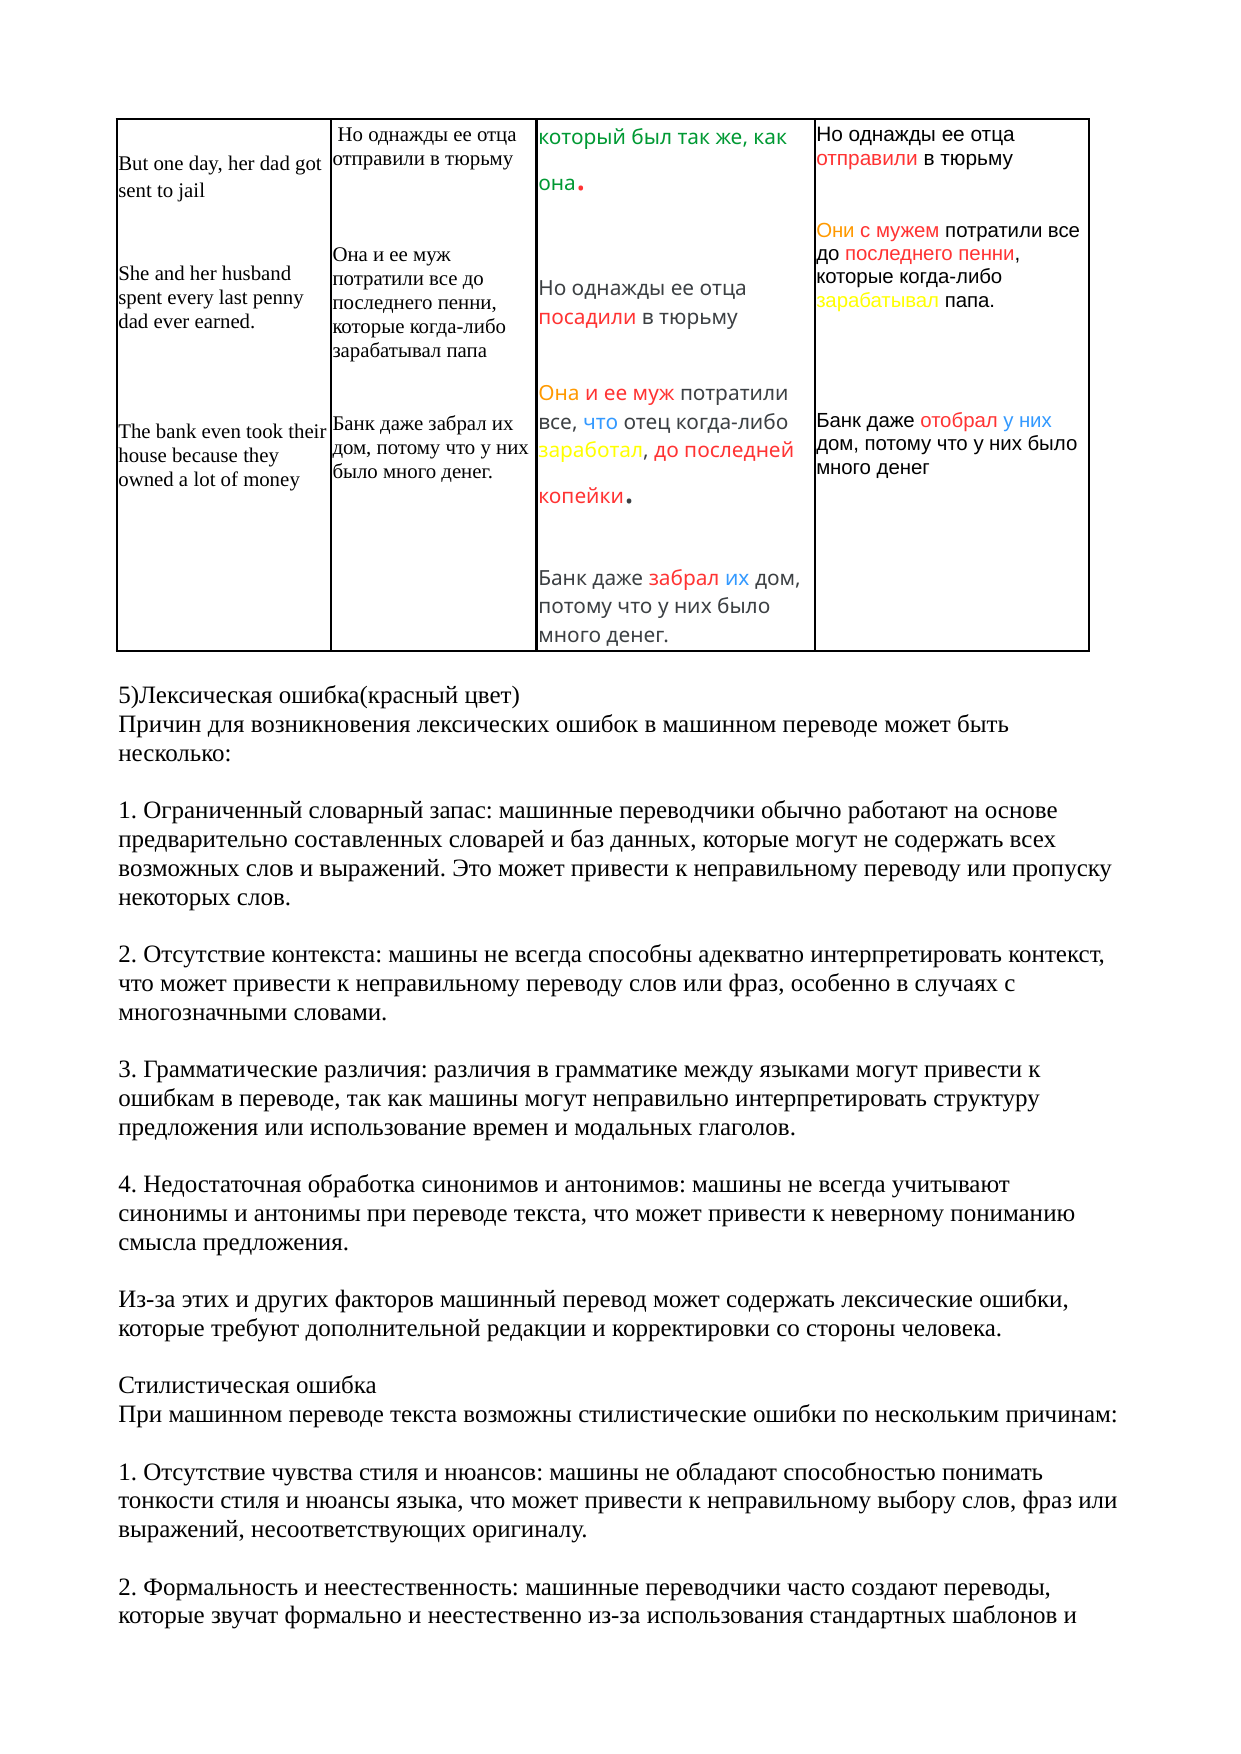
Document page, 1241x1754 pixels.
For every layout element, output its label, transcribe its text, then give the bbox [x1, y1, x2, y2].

table_cell который был так же, как она. Но однажды ее отца посадили в тюрьму Она и ее муж потратили все, что отец когда-либо заработал, до последней копейки. Банк даже забрал их дом, потому что у них было много денег. [538, 120, 814, 650]
text 1. Отсутствие чувства стиля и нюансов: машины не обладают способностью понимать тонкости стиля и нюансы языка, что может привести к неправильному выбору слов, фраз или выражений, несоответствующих оригиналу. [118, 1457, 1122, 1543]
table_cell Но однажды ее отца отправили в тюрьму Они с мужем потратили все до последнего пенни, которые когда-либо зарабатывал папа. Банк даже отобрал у них дом, потому что у них было много денег [816, 120, 1088, 650]
text Из-за этих и других факторов машинный перевод может содержать лексические ошибки, которые требуют дополнительной редакции и корректировки со стороны человека. [118, 1284, 1122, 1342]
table_cell But one day, her dad got sent to jail She and her husband spent every last penny dad ever earned. The bank even took their house because they owned a lot of money [118, 120, 330, 650]
text 2. Формальность и неестественность: машинные переводчики часто создают переводы, которые звучат формально и неестественно из-за использования стандартных шаблонов и [118, 1572, 1122, 1629]
text Причин для возникновения лексических ошибок в машинном переводе может быть несколько: [118, 709, 1122, 767]
text 4. Недостаточная обработка синонимов и антонимов: машины не всегда учитывают синонимы и антонимы при переводе текста, что может привести к неверному пониманию смысла предложения. [118, 1169, 1122, 1256]
text 3. Грамматические различия: различия в грамматике между языками могут привести к ошибкам в переводе, так как машины могут неправильно интерпретировать структуру предложения или использование времен и модальных глаголов. [118, 1054, 1122, 1141]
text 1. Ограниченный словарный запас: машинные переводчики обычно работают на основе предварительно составленных словарей и баз данных, которые могут не содержать всех возможных слов и выражений. Это может привести к неправильному переводу или пропуску некоторых слов. [118, 796, 1122, 911]
text При машинном переводе текста возможны стилистические ошибки по нескольким причинам: [118, 1399, 1122, 1428]
table_cell Но однажды ее отца отправили в тюрьму Она и ее муж потратили все до последнего пенни, которые когда-либо зарабатывал папа Банк даже забрал их дом, потому что у них было много денег. [332, 120, 535, 650]
text 5)Лексическая ошибка(красный цвет) [118, 681, 1122, 709]
text 2. Отсутствие контекста: машины не всегда способны адекватно интерпретировать контекст, что может привести к неправильному переводу слов или фраз, особенно в случаях с многозначными словами. [118, 939, 1122, 1026]
text Стилистическая ошибка [118, 1371, 1122, 1399]
